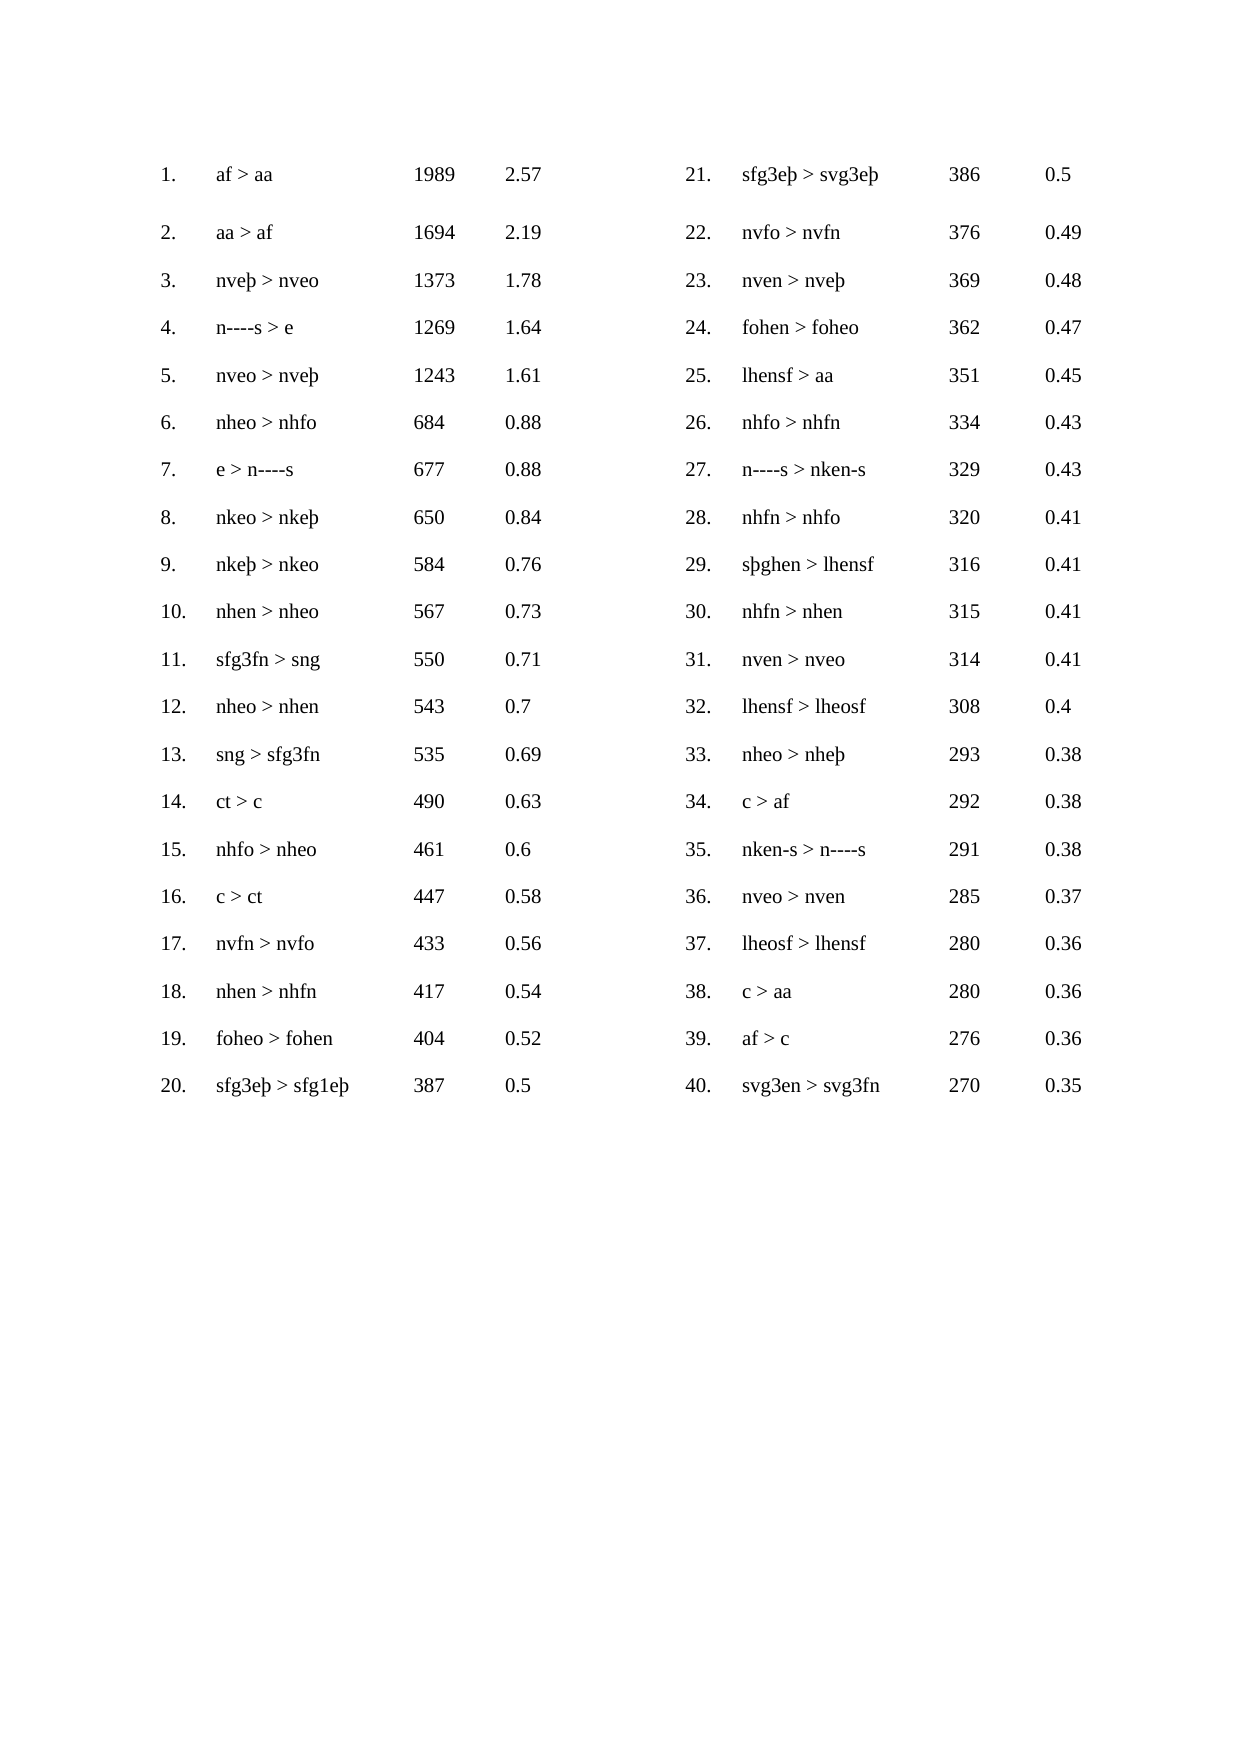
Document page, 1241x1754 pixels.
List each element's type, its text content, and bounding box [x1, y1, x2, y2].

table_cell 0.41 [1035, 494, 1154, 542]
table_cell 1989 [403, 150, 494, 210]
table_cell aa > af [205, 210, 403, 257]
table_cell 567 [403, 589, 494, 636]
table_cell 0.88 [494, 400, 613, 447]
table_cell 39. [675, 1016, 731, 1063]
table_cell e > n----s [205, 447, 403, 494]
table_cell c > ct [205, 874, 403, 921]
table_cell sfg3fn > sng [205, 636, 403, 684]
table_cell 11. [150, 636, 205, 684]
table_cell 291 [938, 826, 1034, 873]
table_cell c > aa [731, 968, 938, 1016]
table_cell 0.6 [494, 826, 613, 873]
table_cell 1.64 [494, 305, 613, 352]
table_cell [614, 400, 675, 447]
table_cell 316 [938, 542, 1034, 589]
table_cell 0.84 [494, 494, 613, 542]
table_cell 1.61 [494, 352, 613, 399]
table_cell svg3en > svg3fn [731, 1063, 938, 1110]
table_cell 276 [938, 1016, 1034, 1063]
table_cell 0.38 [1035, 731, 1154, 779]
table_cell c > af [731, 779, 938, 826]
table_cell 33. [675, 731, 731, 779]
table_cell 0.36 [1035, 1016, 1154, 1063]
table_cell 376 [938, 210, 1034, 257]
table_cell 280 [938, 921, 1034, 968]
table_cell 1243 [403, 352, 494, 399]
table_cell lheosf > lhensf [731, 921, 938, 968]
table_cell af > c [731, 1016, 938, 1063]
table_cell 550 [403, 636, 494, 684]
table_cell 0.69 [494, 731, 613, 779]
table_cell 25. [675, 352, 731, 399]
table_cell 387 [403, 1063, 494, 1110]
table_cell [614, 352, 675, 399]
table_cell 535 [403, 731, 494, 779]
table_cell 1694 [403, 210, 494, 257]
table_cell 0.41 [1035, 542, 1154, 589]
table_cell 0.38 [1035, 826, 1154, 873]
table_cell 351 [938, 352, 1034, 399]
table_cell 314 [938, 636, 1034, 684]
table_cell 0.38 [1035, 779, 1154, 826]
table_cell 0.41 [1035, 636, 1154, 684]
table_cell nheo > nhen [205, 684, 403, 731]
table_cell 293 [938, 731, 1034, 779]
table_cell af > aa [205, 150, 403, 210]
table_cell 0.5 [1035, 150, 1154, 210]
table_cell 34. [675, 779, 731, 826]
table_cell lhensf > lheosf [731, 684, 938, 731]
table_cell nhfo > nhfn [731, 400, 938, 447]
table_cell 6. [150, 400, 205, 447]
table_cell 584 [403, 542, 494, 589]
table_cell 404 [403, 1016, 494, 1063]
table_cell 0.76 [494, 542, 613, 589]
table_cell [614, 257, 675, 305]
table_cell 0.73 [494, 589, 613, 636]
table_cell 0.54 [494, 968, 613, 1016]
table_cell nveþ > nveo [205, 257, 403, 305]
table_cell 0.7 [494, 684, 613, 731]
table_cell 417 [403, 968, 494, 1016]
table_cell 38. [675, 968, 731, 1016]
table_cell nhfn > nhen [731, 589, 938, 636]
table_cell 29. [675, 542, 731, 589]
table_cell 0.48 [1035, 257, 1154, 305]
table_cell nhen > nhfn [205, 968, 403, 1016]
table_cell 490 [403, 779, 494, 826]
table_cell 315 [938, 589, 1034, 636]
table_cell n----s > e [205, 305, 403, 352]
table_cell 26. [675, 400, 731, 447]
table_cell 19. [150, 1016, 205, 1063]
table_cell sfg3eþ > sfg1eþ [205, 1063, 403, 1110]
table_cell [614, 150, 675, 210]
table_cell fohen > foheo [731, 305, 938, 352]
table_cell 650 [403, 494, 494, 542]
table_cell nken-s > n----s [731, 826, 938, 873]
table_cell 270 [938, 1063, 1034, 1110]
table_cell 37. [675, 921, 731, 968]
table_cell 0.41 [1035, 589, 1154, 636]
table_cell sfg3eþ > svg3eþ [731, 150, 938, 210]
table_cell n----s > nken-s [731, 447, 938, 494]
table_cell 2.19 [494, 210, 613, 257]
table_cell nkeþ > nkeo [205, 542, 403, 589]
table_cell nkeo > nkeþ [205, 494, 403, 542]
table_cell 0.47 [1035, 305, 1154, 352]
table_cell [614, 731, 675, 779]
table_cell 292 [938, 779, 1034, 826]
table_cell [614, 447, 675, 494]
table_cell 0.45 [1035, 352, 1154, 399]
table_cell 36. [675, 874, 731, 921]
table_cell 0.36 [1035, 968, 1154, 1016]
table_cell 0.35 [1035, 1063, 1154, 1110]
table_cell 329 [938, 447, 1034, 494]
table_cell [614, 589, 675, 636]
table_cell 543 [403, 684, 494, 731]
table_cell 16. [150, 874, 205, 921]
table_cell 5. [150, 352, 205, 399]
table_cell [614, 542, 675, 589]
table_cell nven > nveo [731, 636, 938, 684]
table_cell [614, 779, 675, 826]
table_cell 369 [938, 257, 1034, 305]
table_cell 9. [150, 542, 205, 589]
table_cell 17. [150, 921, 205, 968]
table_cell [614, 210, 675, 257]
table_cell nhfn > nhfo [731, 494, 938, 542]
table_cell 23. [675, 257, 731, 305]
table_cell 24. [675, 305, 731, 352]
table_cell 0.56 [494, 921, 613, 968]
table_cell 684 [403, 400, 494, 447]
table_cell 1269 [403, 305, 494, 352]
table_cell 22. [675, 210, 731, 257]
table_cell 31. [675, 636, 731, 684]
table_cell [614, 826, 675, 873]
table_cell [614, 1063, 675, 1110]
table_cell 0.58 [494, 874, 613, 921]
table_cell lhensf > aa [731, 352, 938, 399]
table_cell nheo > nhfo [205, 400, 403, 447]
table_cell 4. [150, 305, 205, 352]
table_cell 433 [403, 921, 494, 968]
table_cell 0.43 [1035, 400, 1154, 447]
table_cell 308 [938, 684, 1034, 731]
table_cell 2. [150, 210, 205, 257]
table_cell 35. [675, 826, 731, 873]
table_cell nveo > nveþ [205, 352, 403, 399]
table_cell 30. [675, 589, 731, 636]
table_cell 0.63 [494, 779, 613, 826]
table_cell 320 [938, 494, 1034, 542]
table_cell sng > sfg3fn [205, 731, 403, 779]
table_cell 386 [938, 150, 1034, 210]
table_cell 0.5 [494, 1063, 613, 1110]
table_cell 8. [150, 494, 205, 542]
table_cell 20. [150, 1063, 205, 1110]
table_cell 21. [675, 150, 731, 210]
table_cell 285 [938, 874, 1034, 921]
table_cell 2.57 [494, 150, 613, 210]
table_cell [614, 305, 675, 352]
table_cell 677 [403, 447, 494, 494]
table_cell [614, 636, 675, 684]
table_cell nvfo > nvfn [731, 210, 938, 257]
table_cell [614, 494, 675, 542]
table_cell [614, 921, 675, 968]
table_cell nveo > nven [731, 874, 938, 921]
table_cell nvfn > nvfo [205, 921, 403, 968]
table_cell 280 [938, 968, 1034, 1016]
table_cell 0.71 [494, 636, 613, 684]
table_cell nhfo > nheo [205, 826, 403, 873]
table_cell 27. [675, 447, 731, 494]
table_cell 7. [150, 447, 205, 494]
table_cell 14. [150, 779, 205, 826]
table_cell 1. [150, 150, 205, 210]
table_cell 447 [403, 874, 494, 921]
table_cell 28. [675, 494, 731, 542]
table_cell [614, 684, 675, 731]
table_cell 13. [150, 731, 205, 779]
table_cell [614, 874, 675, 921]
table_cell sþghen > lhensf [731, 542, 938, 589]
table_cell nhen > nheo [205, 589, 403, 636]
table_cell 1373 [403, 257, 494, 305]
table_cell 10. [150, 589, 205, 636]
table_cell 1.78 [494, 257, 613, 305]
table_cell 362 [938, 305, 1034, 352]
table_cell 12. [150, 684, 205, 731]
table_cell 0.4 [1035, 684, 1154, 731]
table_cell ct > c [205, 779, 403, 826]
table_cell 0.36 [1035, 921, 1154, 968]
table_cell nheo > nheþ [731, 731, 938, 779]
table_cell 0.88 [494, 447, 613, 494]
table_cell 0.49 [1035, 210, 1154, 257]
table_cell 32. [675, 684, 731, 731]
table_cell 40. [675, 1063, 731, 1110]
table_cell 18. [150, 968, 205, 1016]
table_cell [614, 1016, 675, 1063]
table_cell 3. [150, 257, 205, 305]
table_cell 15. [150, 826, 205, 873]
table_cell 0.52 [494, 1016, 613, 1063]
table_cell 0.43 [1035, 447, 1154, 494]
table_cell foheo > fohen [205, 1016, 403, 1063]
table_cell nven > nveþ [731, 257, 938, 305]
table_cell [614, 968, 675, 1016]
table_cell 0.37 [1035, 874, 1154, 921]
table_cell 461 [403, 826, 494, 873]
table_cell 334 [938, 400, 1034, 447]
